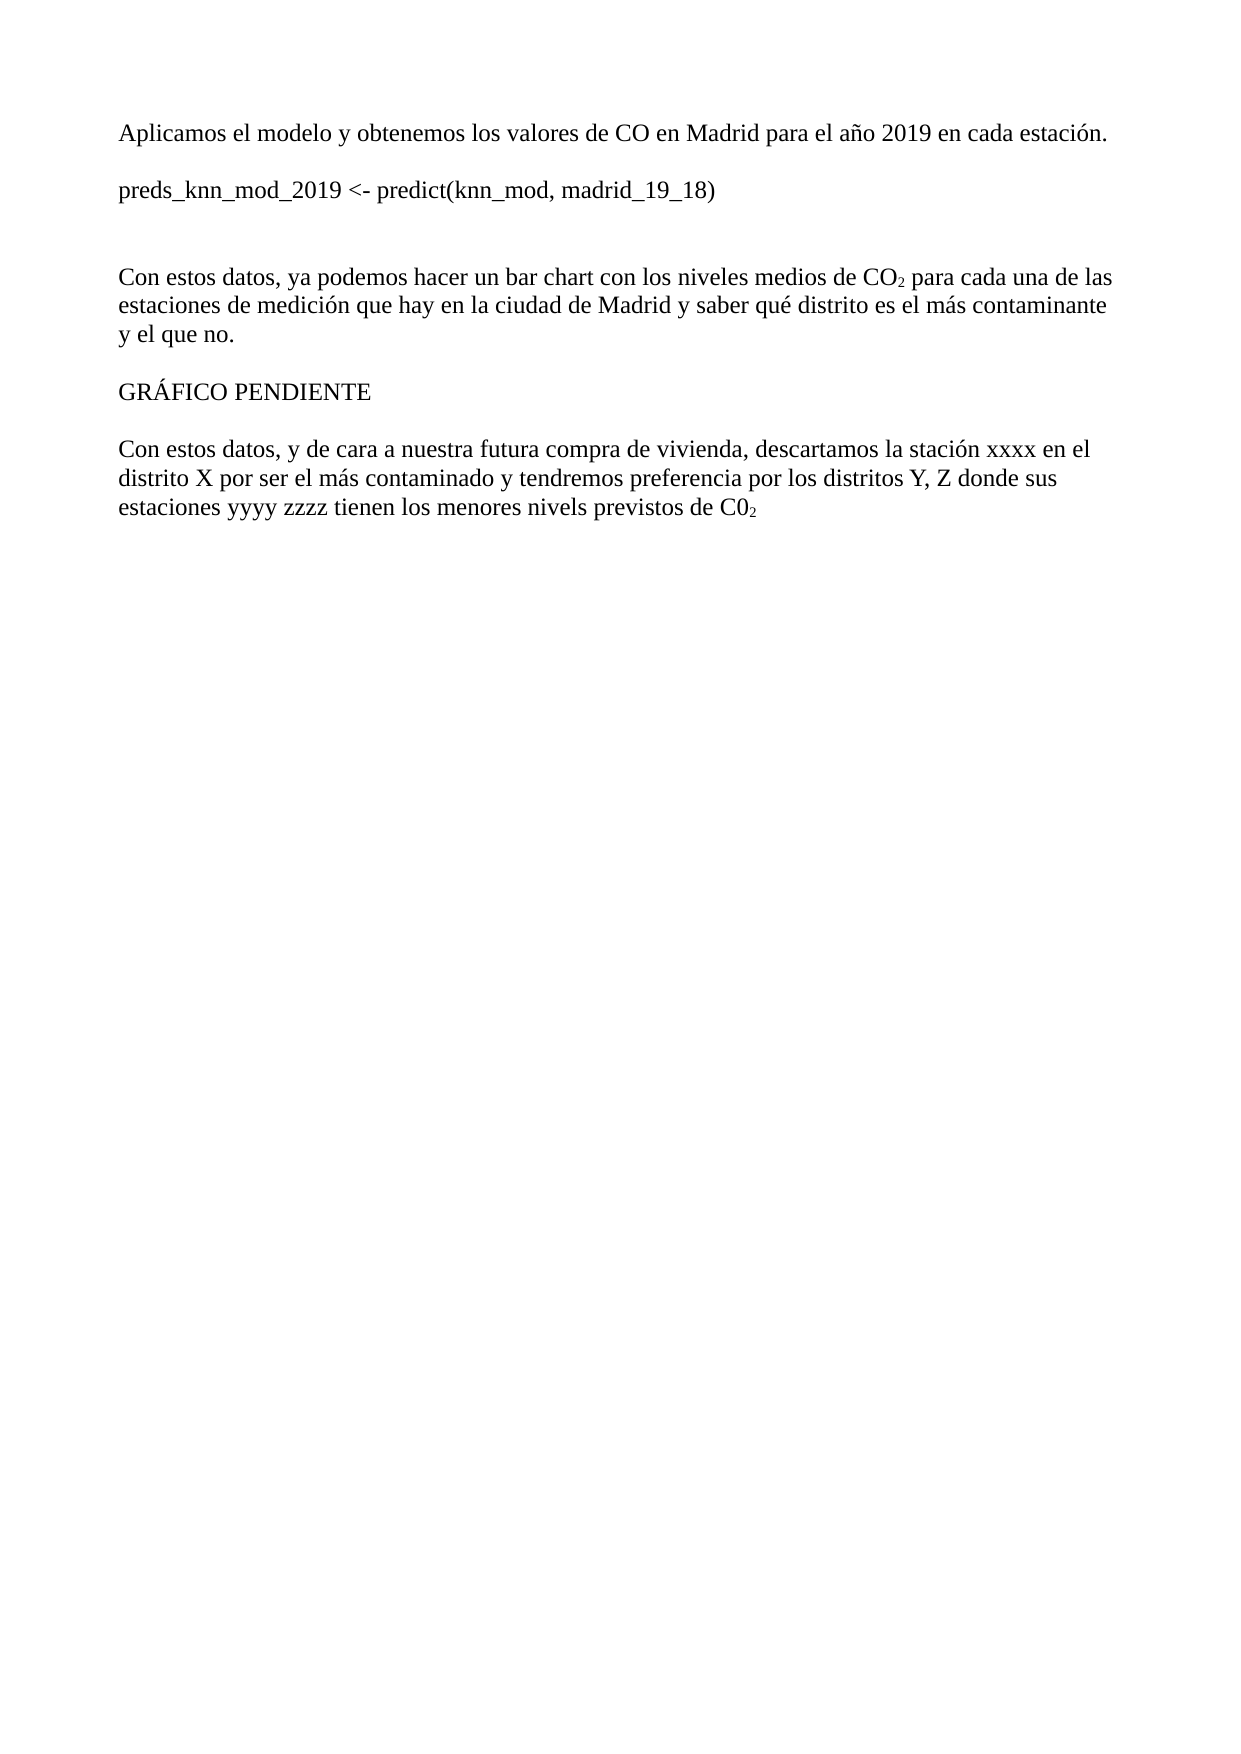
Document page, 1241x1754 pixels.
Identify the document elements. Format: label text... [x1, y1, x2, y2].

text GRÁFICO PENDIENTE [118, 377, 1122, 406]
text preds_knn_mod_2019 <- predict(knn_mod, madrid_19_18) [118, 176, 1122, 204]
text Aplicamos el modelo y obtenemos los valores de CO en Madrid para el año 2019 en cada estación. [118, 118, 1122, 147]
text Con estos datos, ya podemos hacer un bar chart con los niveles medios de CO2 para cada una de las estaciones de medición que hay en la ciudad de Madrid y saber qué distrito es el más contaminante y el que no. [118, 262, 1122, 348]
text Con estos datos, y de cara a nuestra futura compra de vivienda, descartamos la stación xxxx en el distrito X por ser el más contaminado y tendremos preferencia por los distritos Y, Z donde sus estaciones yyyy zzzz tienen los menores nivels previstos de C02 [118, 434, 1122, 521]
